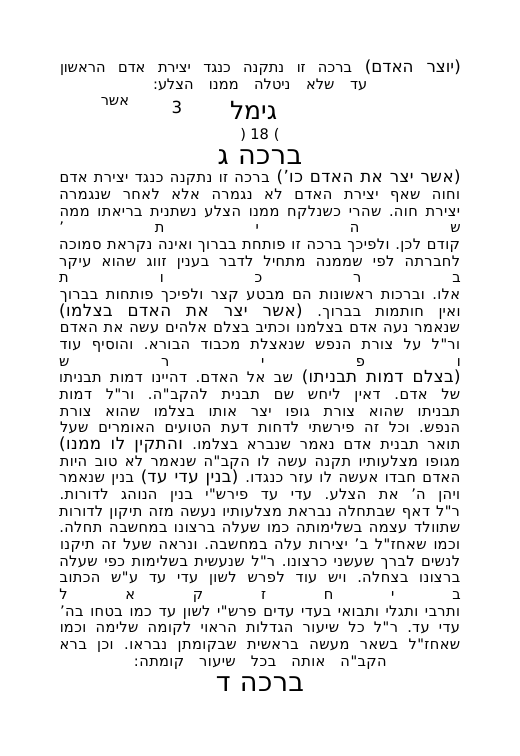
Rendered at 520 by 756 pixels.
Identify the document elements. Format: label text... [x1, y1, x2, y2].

text תואר תבנית אדם נאמר שנברא בצלמו. והתקין לו ממנו) [59, 436, 461, 453]
text ותרבי ותגלי ותבואי בעדי עדים פרש"י לשון עד כמו בטחו בה’ [59, 603, 461, 619]
text האדם חבדו אעשה לו עזר כנגדו. (בנין עדי עד) בנין שנאמר [59, 469, 461, 486]
text ברצונו בצחלה. ויש עוד לפרש לשון עדי עד ע"ש הכתוב ביחזקאל [59, 569, 461, 603]
text (אשר יצר את האדם כו’) ברכה זו נתקנה כנגד יצירת אדם וחוה שאף יצירת האדם לא נגמרה אלא לאחר שנגמרה [59, 169, 461, 203]
text שתוולד עצמה בשלימותה כמו שעלה ברצונו במחשבה תחלה. [59, 519, 461, 536]
text וכמו שאחז"ל ב’ יצירות עלה במחשבה. ונראה שעל זה תיקנו לנשים לברך שעשני כרצונו. ר"ל שנעשית בשלימות כפי שעלה [59, 536, 461, 569]
text עדי עד. ר"ל כל שיעור הגדלות הראוי לקומה שלימה וכמו [59, 619, 461, 636]
text ויהן ה’ את הצלע. עדי עד פירש"י בנין הנוהג לדורות. [59, 486, 461, 503]
text ברכה ג [59, 142, 461, 169]
text הקב"ה אותה בכל שיעור קומתה: [59, 653, 461, 669]
text ברכה ד [59, 669, 461, 697]
text תבניתו שהוא צורת גופו יצר אותו בצלמו שהוא צורת [59, 403, 461, 419]
text (יוצר האדם) ברכה זו נתקנה כנגד יצירת אדם הראשון [59, 59, 461, 76]
text שנאמר נעה אדם בצלמנו וכתיב בצלם אלהים עשה את האדם [59, 319, 461, 336]
text אלו. וברכות ראשונות הם מבטע קצר ולפיכך פותחות בברוך [59, 286, 461, 303]
text לחברתה לפי שממנה מתחיל לדבר בענין זווג שהוא עיקר ברכות [59, 253, 461, 286]
text עד שלא ניטלה ממנו הצלע: [59, 76, 461, 92]
text ר"ל דאף שבתחלה נבראת מצלעותיו נעשה מזה תיקון לדורות [59, 503, 461, 519]
text קודם לכן. ולפיכך ברכה זו פותחת בברוך ואינה נקראת סמוכה [59, 236, 461, 253]
text שאחז"ל בשאר מעשה בראשית שבקומתן נבראו. וכן ברא [59, 636, 461, 653]
text (בצלם דמות תבניתו) שב אל האדם. דהיינו דמות תבניתו [59, 369, 461, 386]
text ור"ל על צורת הנפש שנאצלת מכבוד הבורא. והוסיף עוד ופירש [59, 336, 461, 369]
text של אדם. דאין ליחש שם תבנית להקב"ה. ור"ל דמות [59, 386, 461, 403]
text ואין חותמות בברוך. (אשר יצר את האדם בצלמו) [59, 303, 461, 319]
text אשר [59, 92, 461, 109]
text יצירת חוה. שהרי כשנלקח ממנו הצלע נשתנית בריאתו ממה שהית’ [59, 203, 461, 236]
text ) 18 ( [59, 126, 461, 142]
text מגופו מצלעותיו תקנה עשה לו הקב"ה שנאמר לא טוב היות [59, 453, 461, 469]
text הנפש. וכל זה פירשתי לדחות דעת הטועים האומרים שעל [59, 419, 461, 436]
